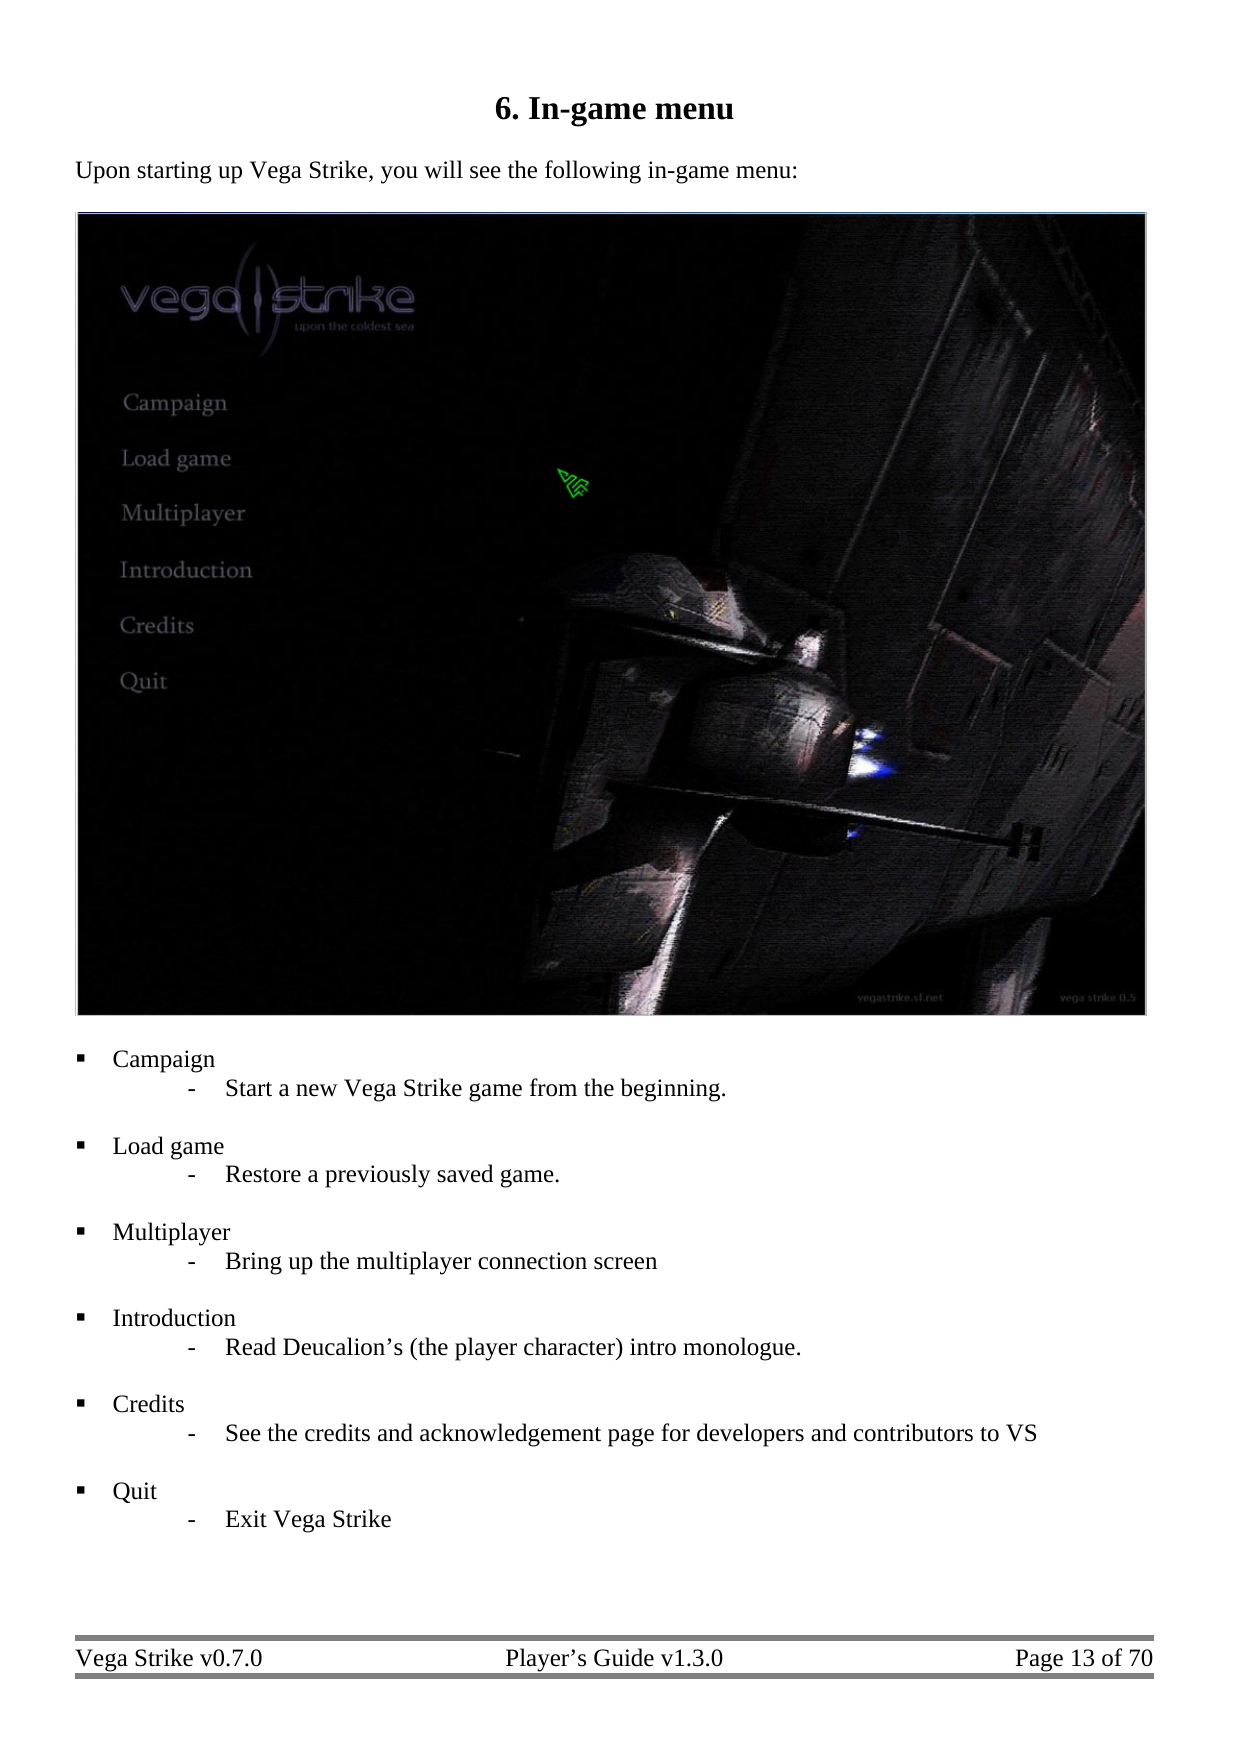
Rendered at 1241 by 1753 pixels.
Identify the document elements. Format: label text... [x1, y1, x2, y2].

list Quit [75, 1476, 1154, 1504]
list Load game [75, 1131, 1154, 1159]
list Bring up the multiplayer connection screen [187, 1246, 1154, 1274]
subtitle 6. In-game menu [75, 88, 1154, 126]
list Campaign [75, 1044, 1154, 1073]
list Multiplayer [75, 1217, 1154, 1246]
list Introduction [75, 1303, 1154, 1332]
list Read Deucalion’s (the player character) intro monologue. [187, 1332, 1154, 1361]
text Upon starting up Vega Strike, you will see the following in-game menu: [75, 155, 1154, 184]
list Start a new Vega Strike game from the beginning. [187, 1073, 1154, 1102]
list See the credits and acknowledgement page for developers and contributors to VS [187, 1418, 1154, 1447]
list Restore a previously saved game. [187, 1159, 1154, 1188]
list Credits [75, 1389, 1154, 1418]
picture [75, 212, 1147, 1016]
list Exit Vega Strike [187, 1504, 1154, 1533]
